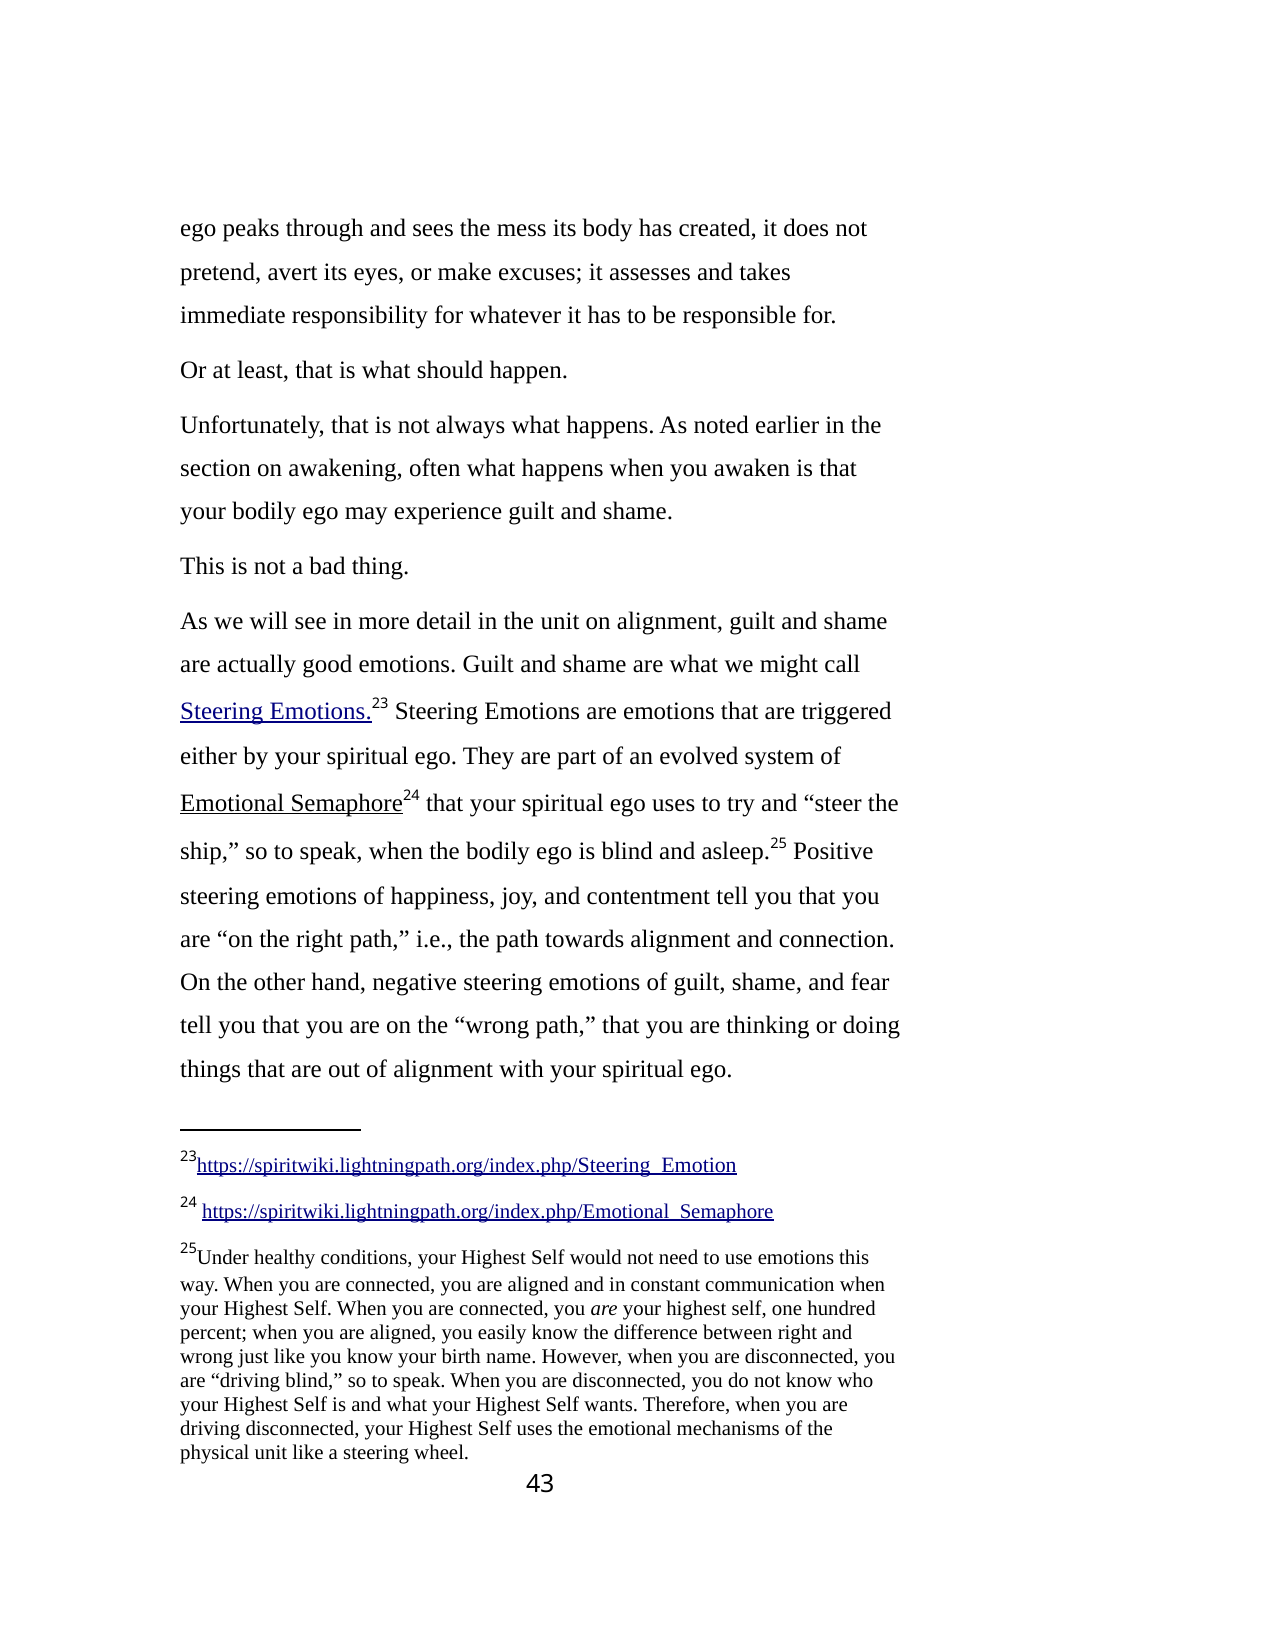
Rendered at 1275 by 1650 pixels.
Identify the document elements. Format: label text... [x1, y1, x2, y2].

text Under healthy conditions, your Highest Self would not need to use emotions this way. When you are connected, you are aligned and in constant communication when your Highest Self. When you are connected, you are your highest self, one hundred percent; when you are aligned, you easily know the difference between right and wrong just like you know your birth name. However, when you are disconnected, you are “driving blind,” so to speak. When you are disconnected, you do not know who your Highest Self is and what your Highest Self wants. Therefore, when you are driving disconnected, your Highest Self uses the emotional mechanisms of the physical unit like a steering wheel. [180, 1237, 900, 1464]
text https://spiritwiki.lightningpath.org/index.php/Emotional_Semaphore [180, 1191, 900, 1225]
text As we will see in more detail in the unit on alignment, guilt and shame are actually good emotions. Guilt and shame are what we might call Steering Emotions. Steering Emotions are emotions that are triggered either by your spiritual ego. They are part of an evolved system of Emotional Semaphore that your spiritual ego uses to try and “steer the ship,” so to speak, when the bodily ego is blind and asleep. Positive steering emotions of happiness, joy, and contentment tell you that you are “on the right path,” i.e., the path towards alignment and connection. On the other hand, negative steering emotions of guilt, shame, and fear tell you that you are on the “wrong path,” that you are thinking or doing things that are out of alignment with your spiritual ego. [180, 606, 900, 1082]
text Or at least, that is what should happen. [180, 355, 900, 384]
text Unfortunately, that is not always what happens. As noted earlier in the section on awakening, often what happens when you awaken is that your bodily ego may experience guilt and shame. [180, 410, 900, 525]
text https://spiritwiki.lightningpath.org/index.php/Steering_Emotion [180, 1145, 900, 1179]
text This is not a bad thing. [180, 551, 900, 580]
text ego peaks through and sees the mess its body has created, it does not pretend, avert its eyes, or make excuses; it assesses and takes immediate responsibility for whatever it has to be responsible for. [180, 213, 900, 328]
